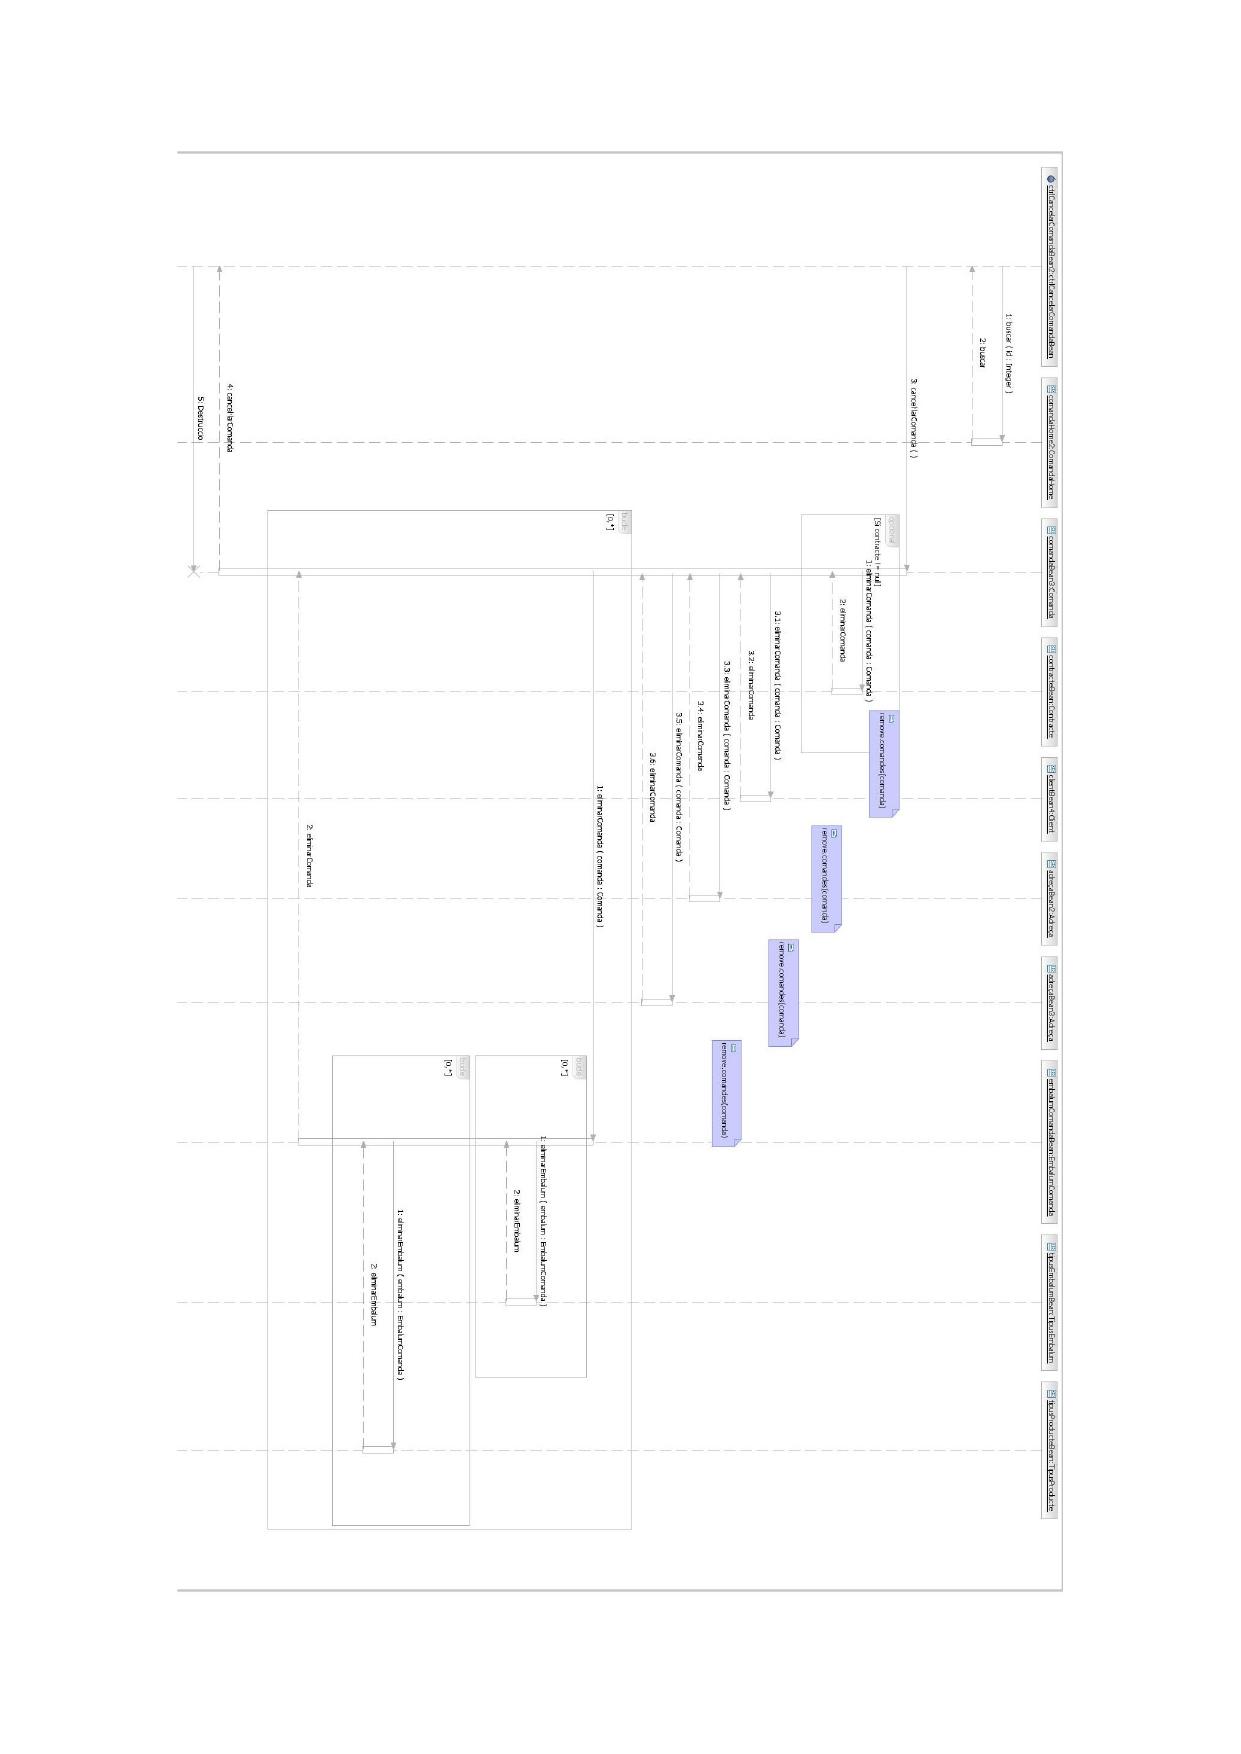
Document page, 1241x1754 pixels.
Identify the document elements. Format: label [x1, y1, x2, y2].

picture [177, 147, 1063, 1596]
